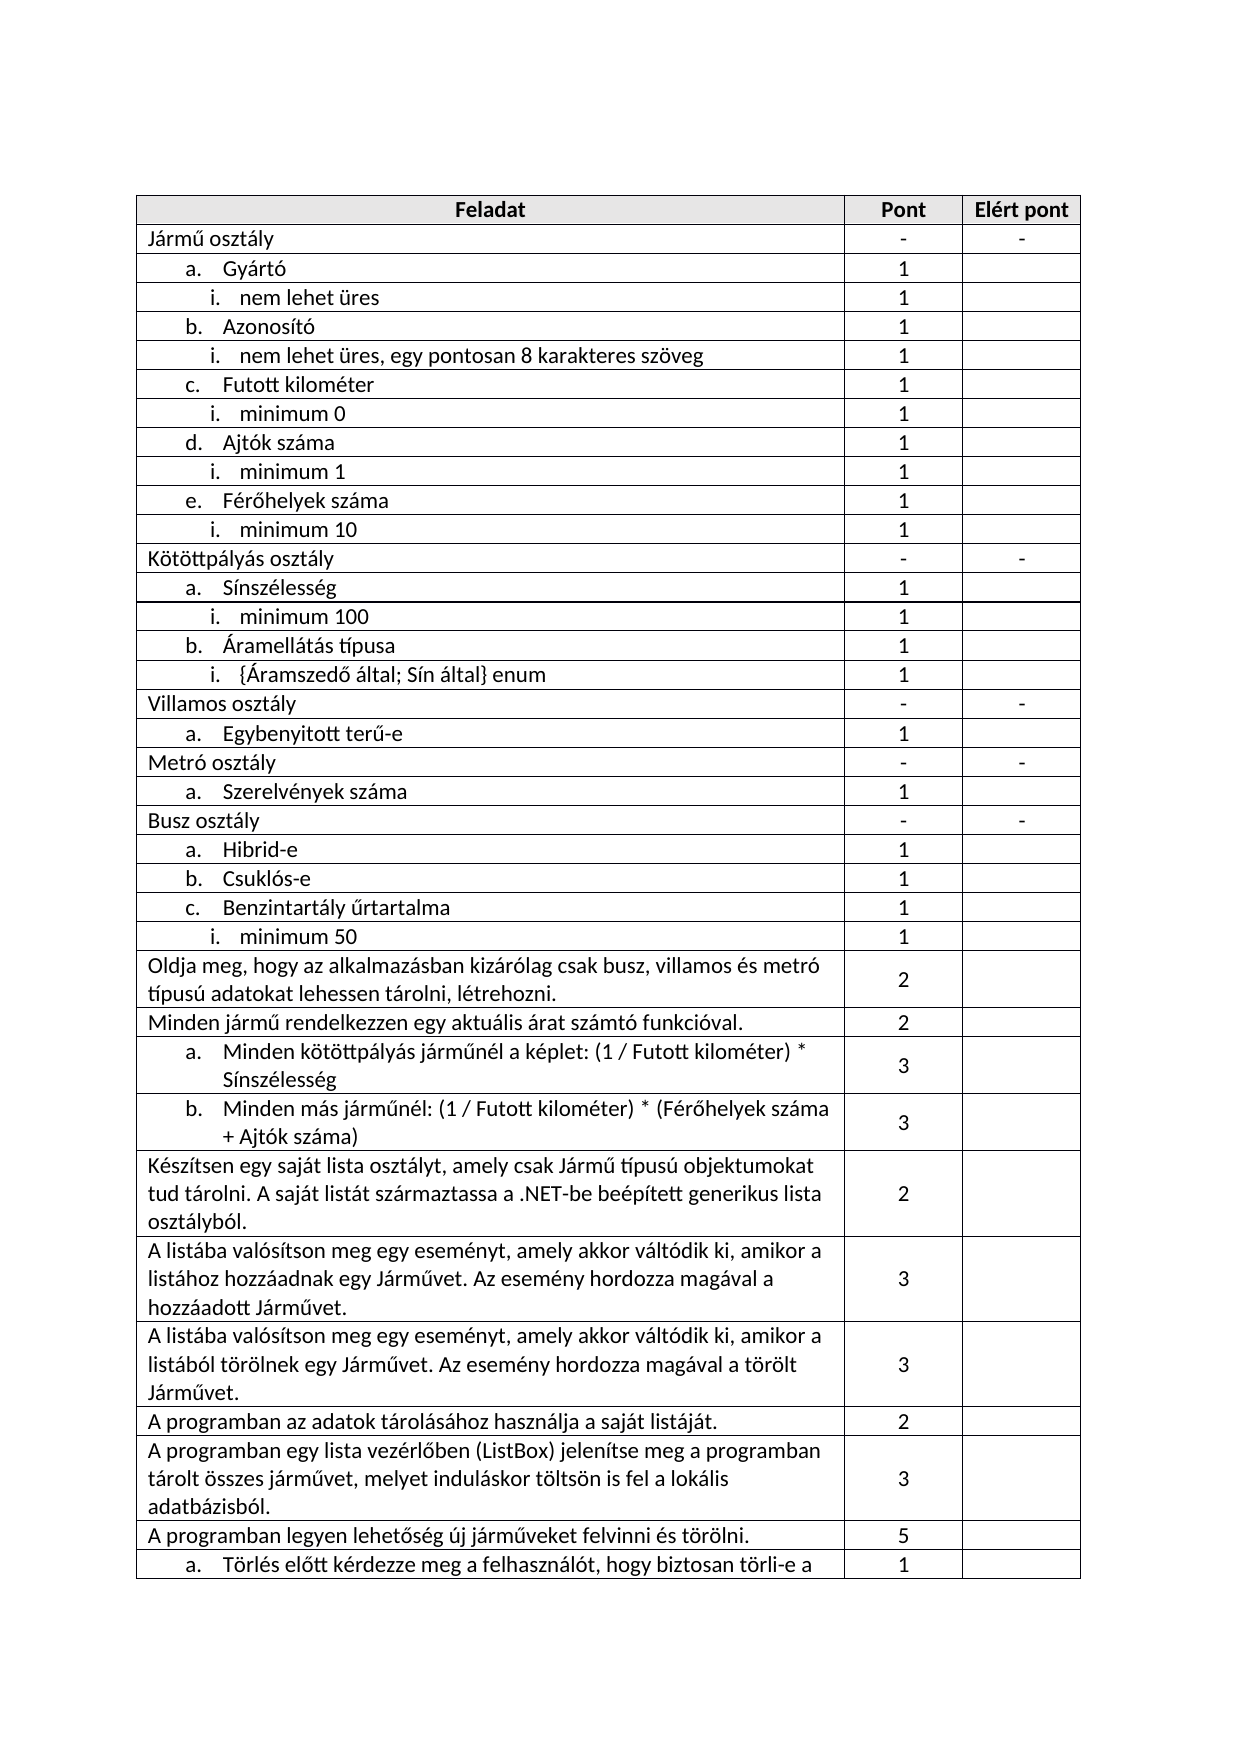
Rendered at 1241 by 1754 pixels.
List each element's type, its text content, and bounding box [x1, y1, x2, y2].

table_cell 1 [845, 777, 962, 805]
table_cell [963, 922, 1080, 950]
table_cell 3 [845, 1436, 962, 1520]
table_cell 1 [845, 893, 962, 921]
table_header Feladat [137, 196, 844, 223]
table_cell A programban egy lista vezérlőben (ListBox) jelenítse meg a programban tárolt összes járművet, melyet induláskor töltsön is fel a lokális adatbázisból. [137, 1436, 844, 1520]
table_cell Azonosító [137, 312, 844, 340]
table_cell - [845, 544, 962, 572]
table_cell 1 [845, 835, 962, 863]
table_cell minimum 0 [137, 399, 844, 427]
table_cell Benzintartály űrtartalma [137, 893, 844, 921]
table_cell Készítsen egy saját lista osztályt, amely csak Jármű típusú objektumokat tud tárolni. A saját listát származtassa a .NET-be beépített generikus lista osztályból. [137, 1151, 844, 1236]
table_cell [963, 1094, 1080, 1150]
table_cell 3 [845, 1237, 962, 1321]
table_cell minimum 1 [137, 457, 844, 485]
table_cell [963, 283, 1080, 311]
table_cell [963, 951, 1080, 1007]
table_cell 1 [845, 312, 962, 340]
table_cell [963, 515, 1080, 543]
table_cell [963, 486, 1080, 514]
table_cell A programban az adatok tárolásához használja a saját listáját. [137, 1407, 844, 1435]
table_cell [963, 312, 1080, 340]
table_cell [963, 893, 1080, 921]
table_cell [963, 835, 1080, 863]
table_cell Férőhelyek száma [137, 486, 844, 514]
table_cell minimum 10 [137, 515, 844, 543]
table_cell - [963, 544, 1080, 572]
table_cell 1 [845, 283, 962, 311]
table_cell Minden más járműnél: (1 / Futott kilométer) * (Férőhelyek száma + Ajtók száma) [137, 1094, 844, 1150]
table_cell [963, 1407, 1080, 1435]
table_cell Metró osztály [137, 748, 844, 776]
table_cell [963, 864, 1080, 892]
table_cell - [963, 225, 1080, 253]
table_header Pont [845, 196, 962, 223]
table_cell Oldja meg, hogy az alkalmazásban kizárólag csak busz, villamos és metró típusú adatokat lehessen tárolni, létrehozni. [137, 951, 844, 1007]
table_cell Áramellátás típusa [137, 631, 844, 659]
table_cell Jármű osztály [137, 225, 844, 253]
table_cell [963, 1151, 1080, 1236]
table_cell Kötöttpályás osztály [137, 544, 844, 572]
table_cell [963, 370, 1080, 398]
table_cell [963, 603, 1080, 630]
table_cell Sínszélesség [137, 573, 844, 601]
table_cell - [963, 690, 1080, 718]
table_cell 3 [845, 1094, 962, 1150]
table_cell A listába valósítson meg egy eseményt, amely akkor váltódik ki, amikor a listához hozzáadnak egy Járművet. Az esemény hordozza magával a hozzáadott Járművet. [137, 1237, 844, 1321]
table_cell 1 [845, 457, 962, 485]
table_cell - [963, 748, 1080, 776]
table_cell 3 [845, 1037, 962, 1093]
table_cell [963, 254, 1080, 282]
table_header Elért pont [963, 196, 1080, 223]
table_cell Csuklós-e [137, 864, 844, 892]
table_cell nem lehet üres [137, 283, 844, 311]
table_cell [963, 1322, 1080, 1406]
table_cell 1 [845, 515, 962, 543]
table_cell Törlés előtt kérdezze meg a felhasználót, hogy biztosan törli-e a [137, 1550, 844, 1578]
table_cell 2 [845, 951, 962, 1007]
table_cell {Áramszedő által; Sín által} enum [137, 661, 844, 688]
table_cell 2 [845, 1407, 962, 1435]
table_cell - [963, 806, 1080, 834]
table_cell [963, 1521, 1080, 1549]
table_cell 1 [845, 661, 962, 688]
table_cell [963, 341, 1080, 369]
table_cell [963, 1436, 1080, 1520]
table_cell Ajtók száma [137, 428, 844, 456]
table_cell [963, 1237, 1080, 1321]
table_cell 1 [845, 922, 962, 950]
table_cell Egybenyitott terű-e [137, 719, 844, 747]
table_cell 2 [845, 1151, 962, 1236]
table_cell 1 [845, 399, 962, 427]
table_cell 1 [845, 428, 962, 456]
table_cell Futott kilométer [137, 370, 844, 398]
table_cell [963, 428, 1080, 456]
table_cell 1 [845, 631, 962, 659]
table_cell Busz osztály [137, 806, 844, 834]
table_cell 3 [845, 1322, 962, 1406]
table_cell [963, 661, 1080, 688]
table_cell minimum 100 [137, 603, 844, 630]
table_cell 1 [845, 370, 962, 398]
table_cell [963, 631, 1080, 659]
table_cell - [845, 806, 962, 834]
table_cell 1 [845, 864, 962, 892]
table_cell 2 [845, 1008, 962, 1036]
table_cell [963, 777, 1080, 805]
table_cell [963, 399, 1080, 427]
table_cell 1 [845, 603, 962, 630]
table_cell - [845, 690, 962, 718]
table_cell nem lehet üres, egy pontosan 8 karakteres szöveg [137, 341, 844, 369]
table_cell 5 [845, 1521, 962, 1549]
table_cell [963, 457, 1080, 485]
table_cell - [845, 748, 962, 776]
table_cell [963, 1037, 1080, 1093]
table_cell minimum 50 [137, 922, 844, 950]
table_cell 1 [845, 573, 962, 601]
table_cell Gyártó [137, 254, 844, 282]
table_cell A listába valósítson meg egy eseményt, amely akkor váltódik ki, amikor a listából törölnek egy Járművet. Az esemény hordozza magával a törölt Járművet. [137, 1322, 844, 1406]
table_cell A programban legyen lehetőség új járműveket felvinni és törölni. [137, 1521, 844, 1549]
table_cell 1 [845, 1550, 962, 1578]
table_cell 1 [845, 486, 962, 514]
table_cell Hibrid-e [137, 835, 844, 863]
table_cell [963, 573, 1080, 601]
table_cell - [845, 225, 962, 253]
table_cell [963, 719, 1080, 747]
table_cell Minden jármű rendelkezzen egy aktuális árat számtó funkcióval. [137, 1008, 844, 1036]
table_cell Szerelvények száma [137, 777, 844, 805]
table_cell Villamos osztály [137, 690, 844, 718]
table_cell [963, 1550, 1080, 1578]
table_cell Minden kötöttpályás járműnél a képlet: (1 / Futott kilométer) * Sínszélesség [137, 1037, 844, 1093]
table_cell 1 [845, 341, 962, 369]
table_cell 1 [845, 254, 962, 282]
table_cell [963, 1008, 1080, 1036]
table_cell 1 [845, 719, 962, 747]
